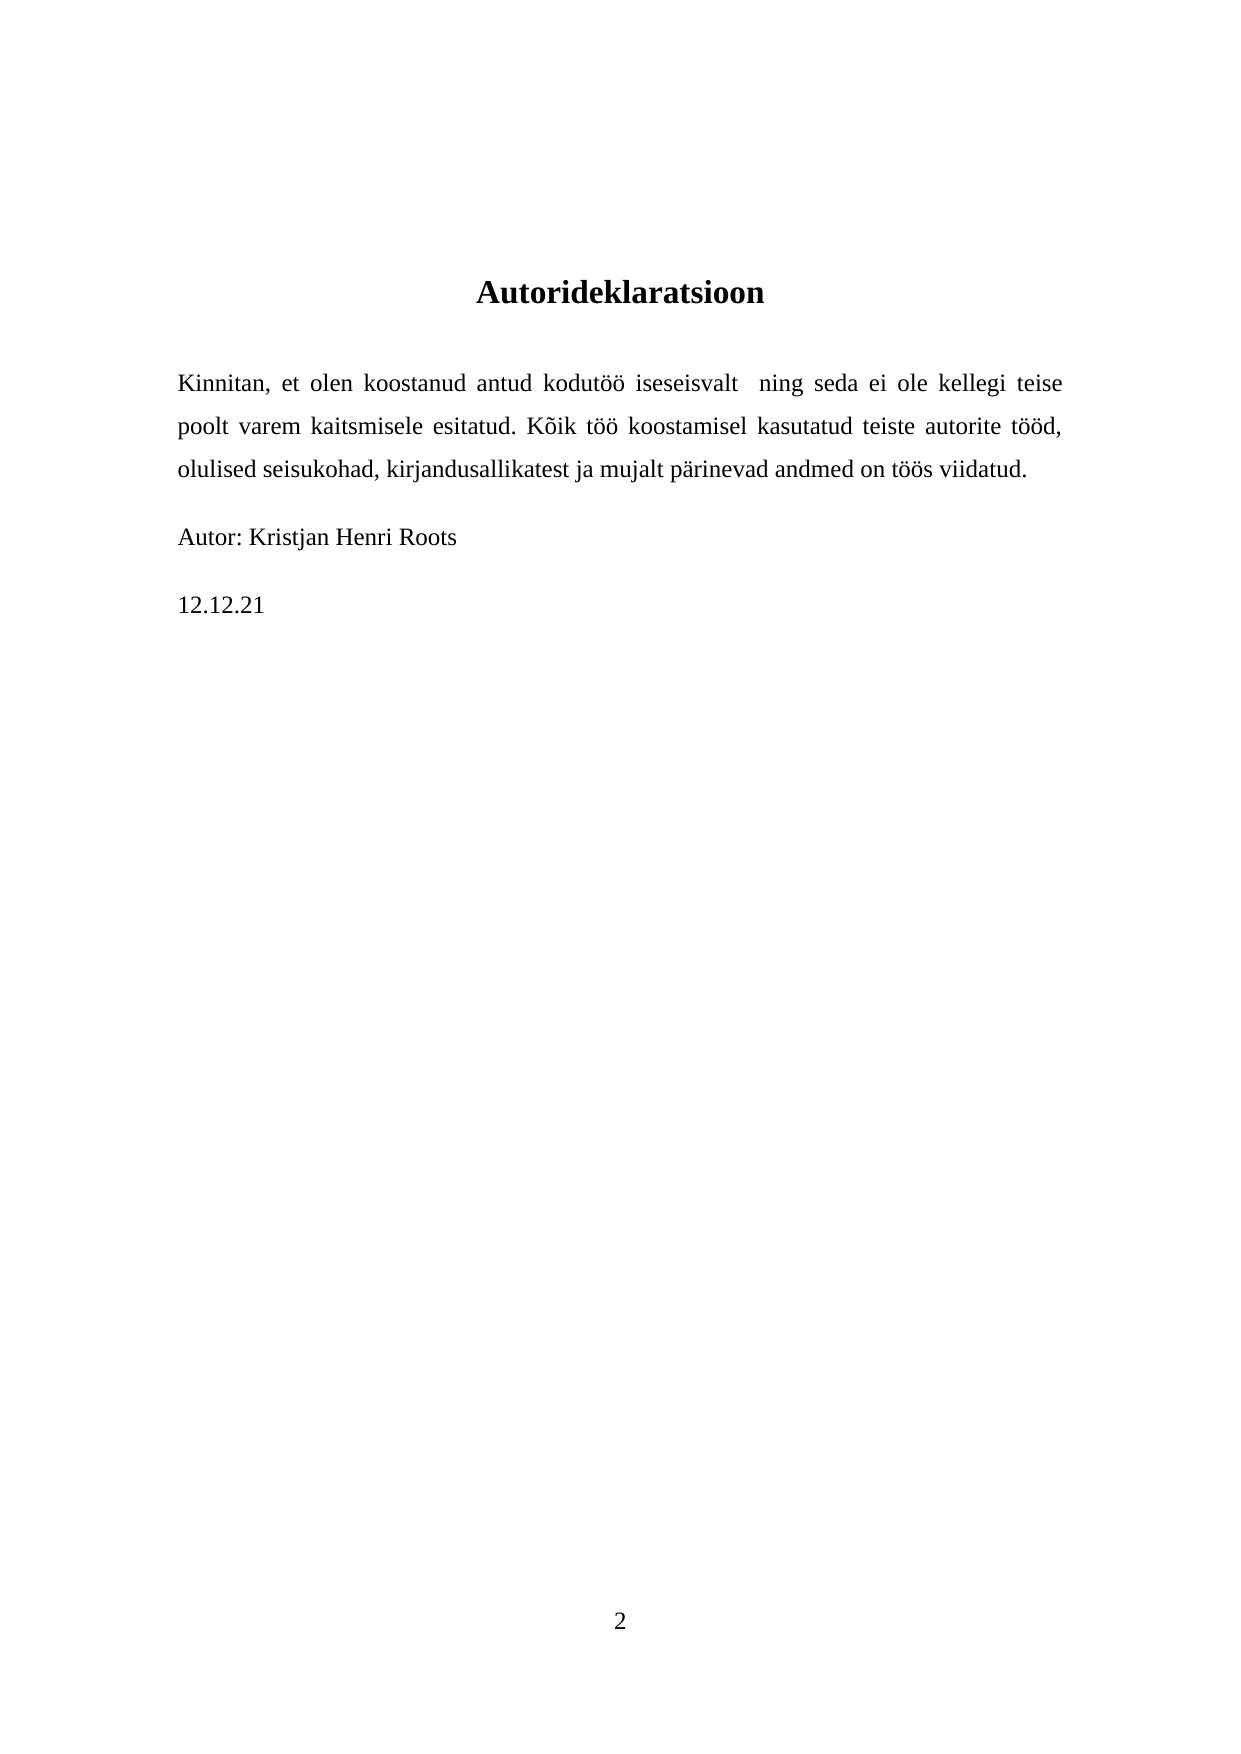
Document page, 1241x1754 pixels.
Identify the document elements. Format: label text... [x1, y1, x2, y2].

text 12.12.21 [177, 590, 1063, 619]
subtitle Autorideklaratsioon [177, 273, 1063, 311]
text Autor: Kristjan Henri Roots [177, 522, 1063, 551]
text Kinnitan, et olen koostanud antud kodutöö iseseisvalt ning seda ei ole kellegi teise poolt varem kaitsmisele esitatud. Kõik töö koostamisel kasutatud teiste autorite tööd, olulised seisukohad, kirjandusallikatest ja mujalt pärinevad andmed on töös viidatud. [177, 368, 1063, 483]
